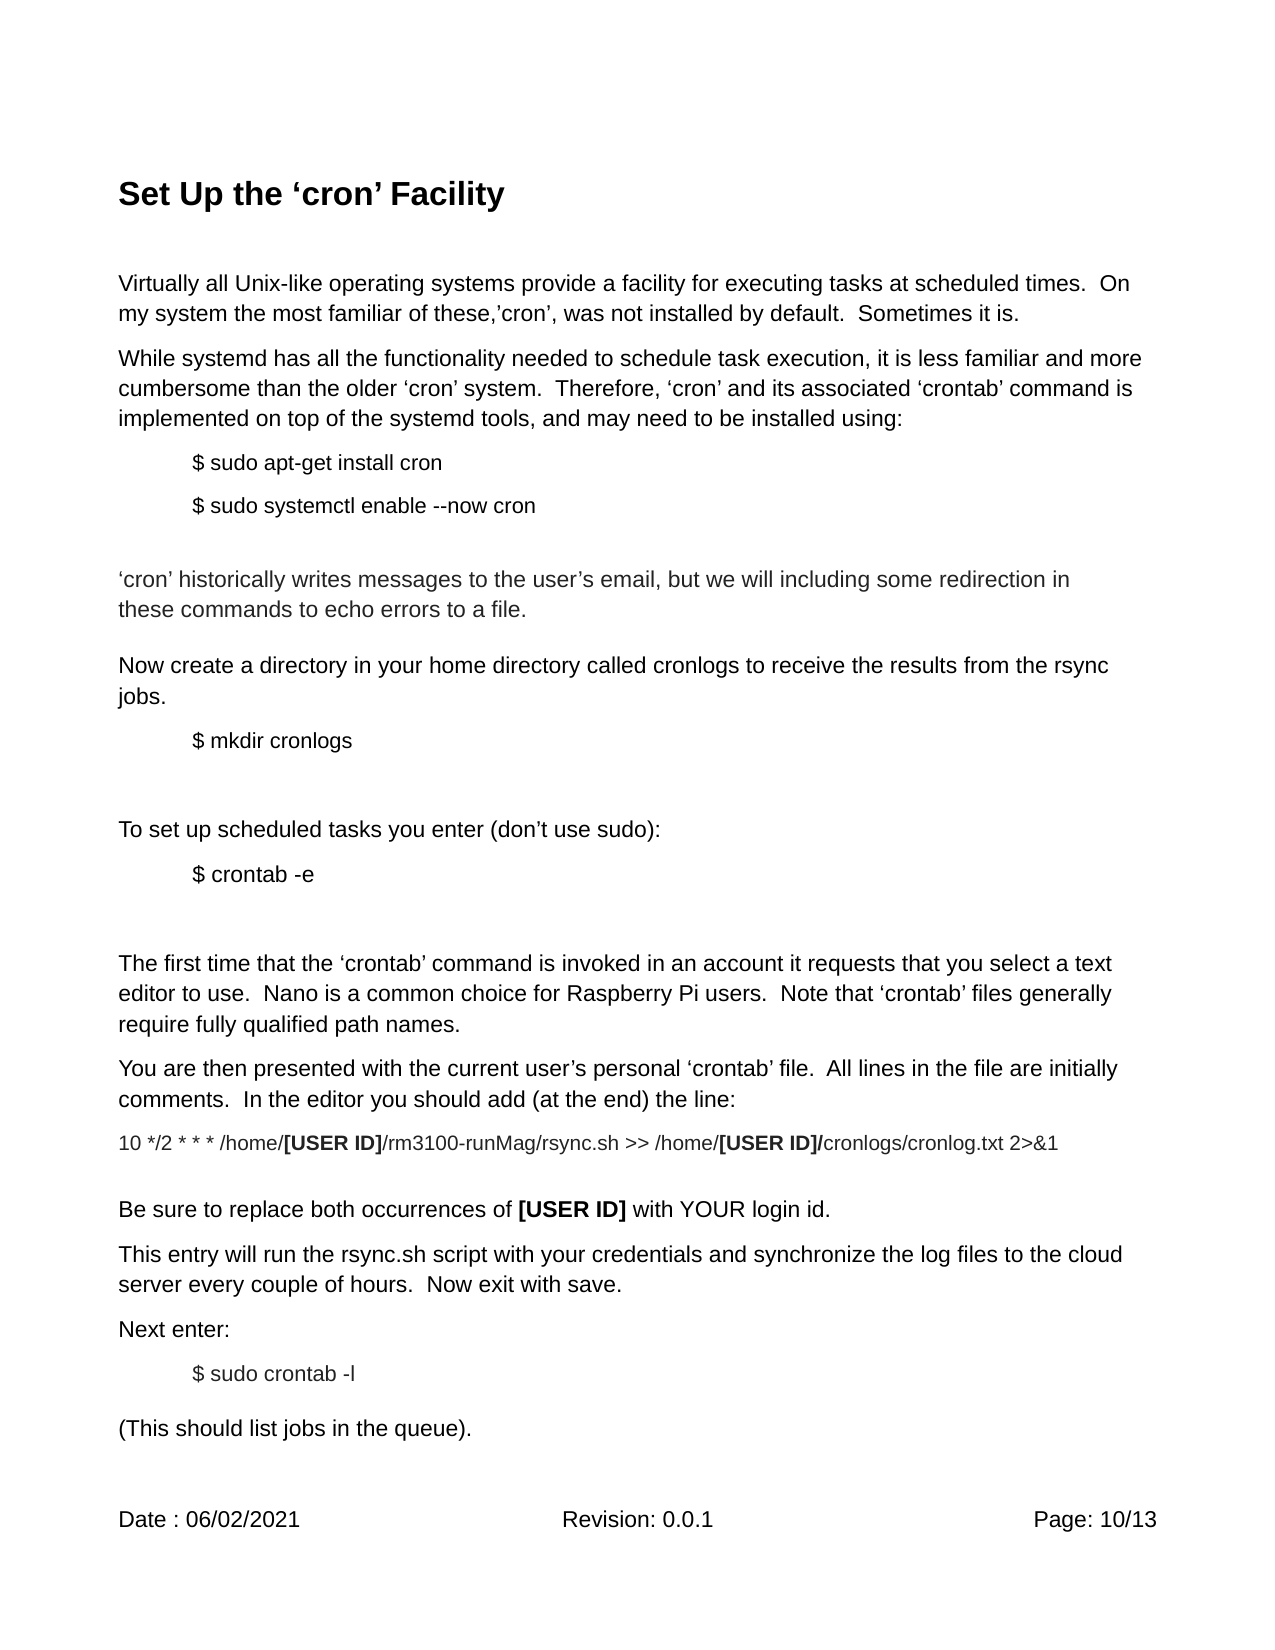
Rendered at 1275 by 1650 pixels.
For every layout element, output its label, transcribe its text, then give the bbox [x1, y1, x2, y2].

text ‘cron’ historically writes messages to the user’s email, but we will including some redirection in these commands to echo errors to a file. [118, 566, 1098, 622]
text $ mkdir cronlogs [192, 727, 1157, 753]
text Next enter: [118, 1316, 1157, 1343]
subtitle Set Up the ‘cron’ Facility [118, 174, 1157, 212]
text $ crontab -e [192, 861, 1157, 887]
text While systemd has all the functionality needed to schedule task execution, it is less familiar and more cumbersome than the older ‘cron’ system. Therefore, ‘cron’ and its associated ‘crontab’ command is implemented on top of the systemd tools, and may need to be installed using: [118, 345, 1157, 431]
text 10 */2 * * * /home/[USER ID]/rm3100-runMag/rsync.sh >> /home/[USER ID]/cronlogs/cronlog.txt 2>&1 [118, 1130, 1157, 1154]
text Virtually all Unix-like operating systems provide a facility for executing tasks at scheduled times. On my system the most familiar of these,’cron’, was not installed by default. Sometimes it is. [118, 270, 1157, 326]
text $ sudo systemctl enable --now cron [192, 493, 1157, 519]
text Now create a directory in your home directory called cronlogs to receive the results from the rsync jobs. [118, 652, 1157, 709]
text You are then presented with the current user’s personal ‘crontab’ file. All lines in the file are initially comments. In the editor you should add (at the end) the line: [118, 1055, 1157, 1112]
text This entry will run the rsync.sh script with your credentials and synchronize the log files to the cloud server every couple of hours. Now exit with save. [118, 1241, 1157, 1298]
text Be sure to replace both occurrences of [USER ID] with YOUR login id. [118, 1196, 1157, 1223]
text The first time that the ‘crontab’ command is invoked in an account it requests that you select a text editor to use. Nano is a common choice for Raspberry Pi users. Note that ‘crontab’ files generally require fully qualified path names. [118, 950, 1157, 1037]
text $ sudo crontab -l [192, 1361, 1039, 1386]
text (This should list jobs in the queue). [118, 1415, 1157, 1441]
text To set up scheduled tasks you enter (don’t use sudo): [118, 816, 1157, 842]
text $ sudo apt-get install cron [192, 450, 1157, 475]
